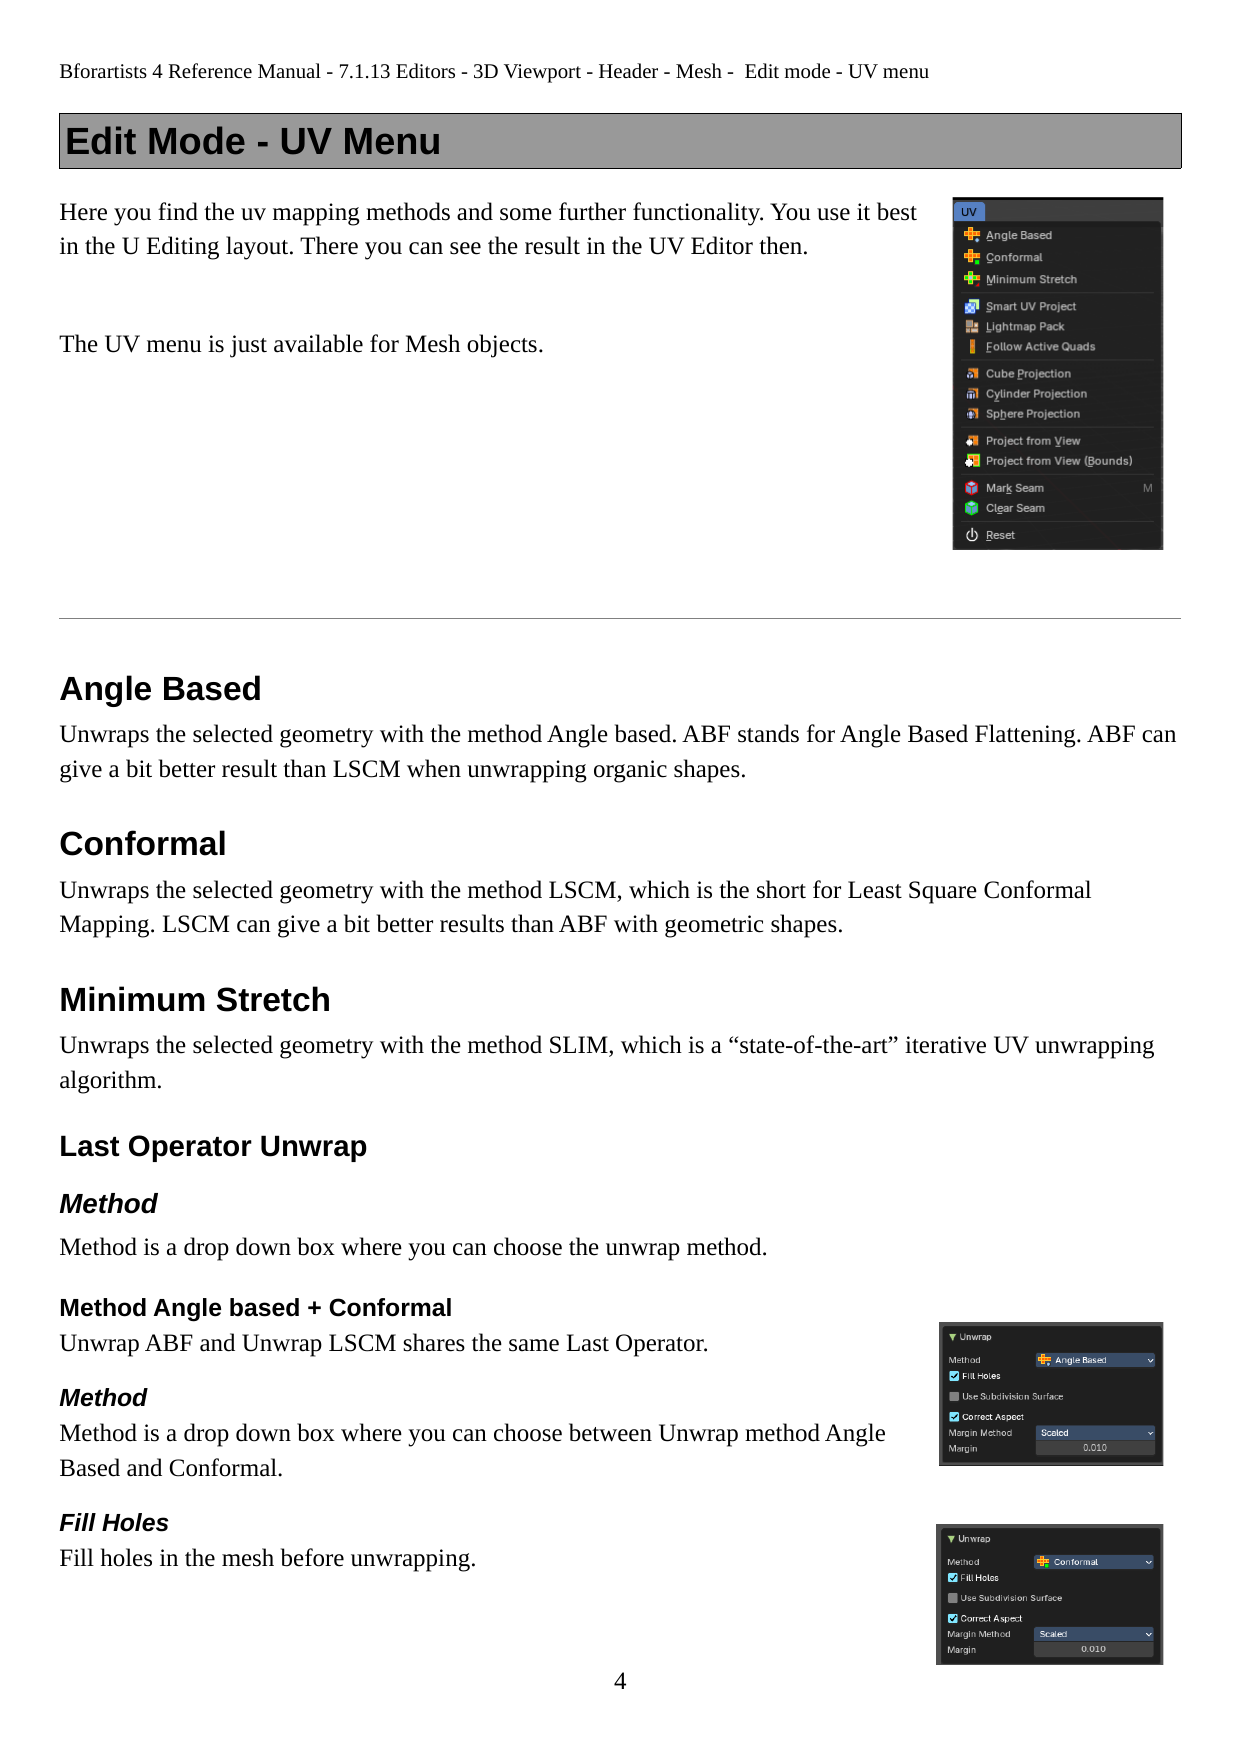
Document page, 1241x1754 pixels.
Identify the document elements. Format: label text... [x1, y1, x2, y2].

subtitle Fill Holes [59, 1508, 1181, 1537]
subtitle [1164, 1383, 1181, 1412]
picture [952, 197, 1164, 550]
subtitle Method Angle based + Conformal [59, 1293, 1181, 1322]
text Unwraps the selected geometry with the method LSCM, which is the short for Least Square Conformal Mapping. LSCM can give a bit better results than ABF with geometric shapes. [59, 875, 1181, 938]
subtitle Conformal [59, 824, 1181, 862]
subtitle Angle Based [59, 668, 1181, 707]
subtitle Minimum Stretch [59, 979, 1181, 1018]
subtitle Last Operator Unwrap [59, 1129, 1181, 1162]
subtitle Method [59, 1383, 939, 1412]
text The UV menu is just available for Mesh objects. [59, 329, 952, 358]
text Method is a drop down box where you can choose between Unwrap method Angle Based and Conformal. [59, 1418, 1181, 1481]
text Fill holes in the mesh before unwrapping. [59, 1543, 936, 1572]
picture [939, 1322, 1164, 1466]
picture [936, 1524, 1164, 1665]
text Unwrap ABF and Unwrap LSCM shares the same Last Operator. [59, 1328, 939, 1357]
text Unwraps the selected geometry with the method Angle based. ABF stands for Angle Based Flattening. ABF can give a bit better result than LSCM when unwrapping organic shapes. [59, 719, 1181, 783]
table_header Edit Mode - UV Menu [60, 114, 1181, 168]
text Unwraps the selected geometry with the method SLIM, which is a “state-of-the-art” iterative UV unwrapping algorithm. [59, 1031, 1181, 1094]
text Method is a drop down box where you can choose the unwrap method. [59, 1232, 1181, 1261]
text Here you find the uv mapping methods and some further functionality. You use it best in the U Editing layout. There you can see the result in the UV Editor then. [59, 197, 952, 260]
subtitle Method [59, 1187, 1181, 1219]
